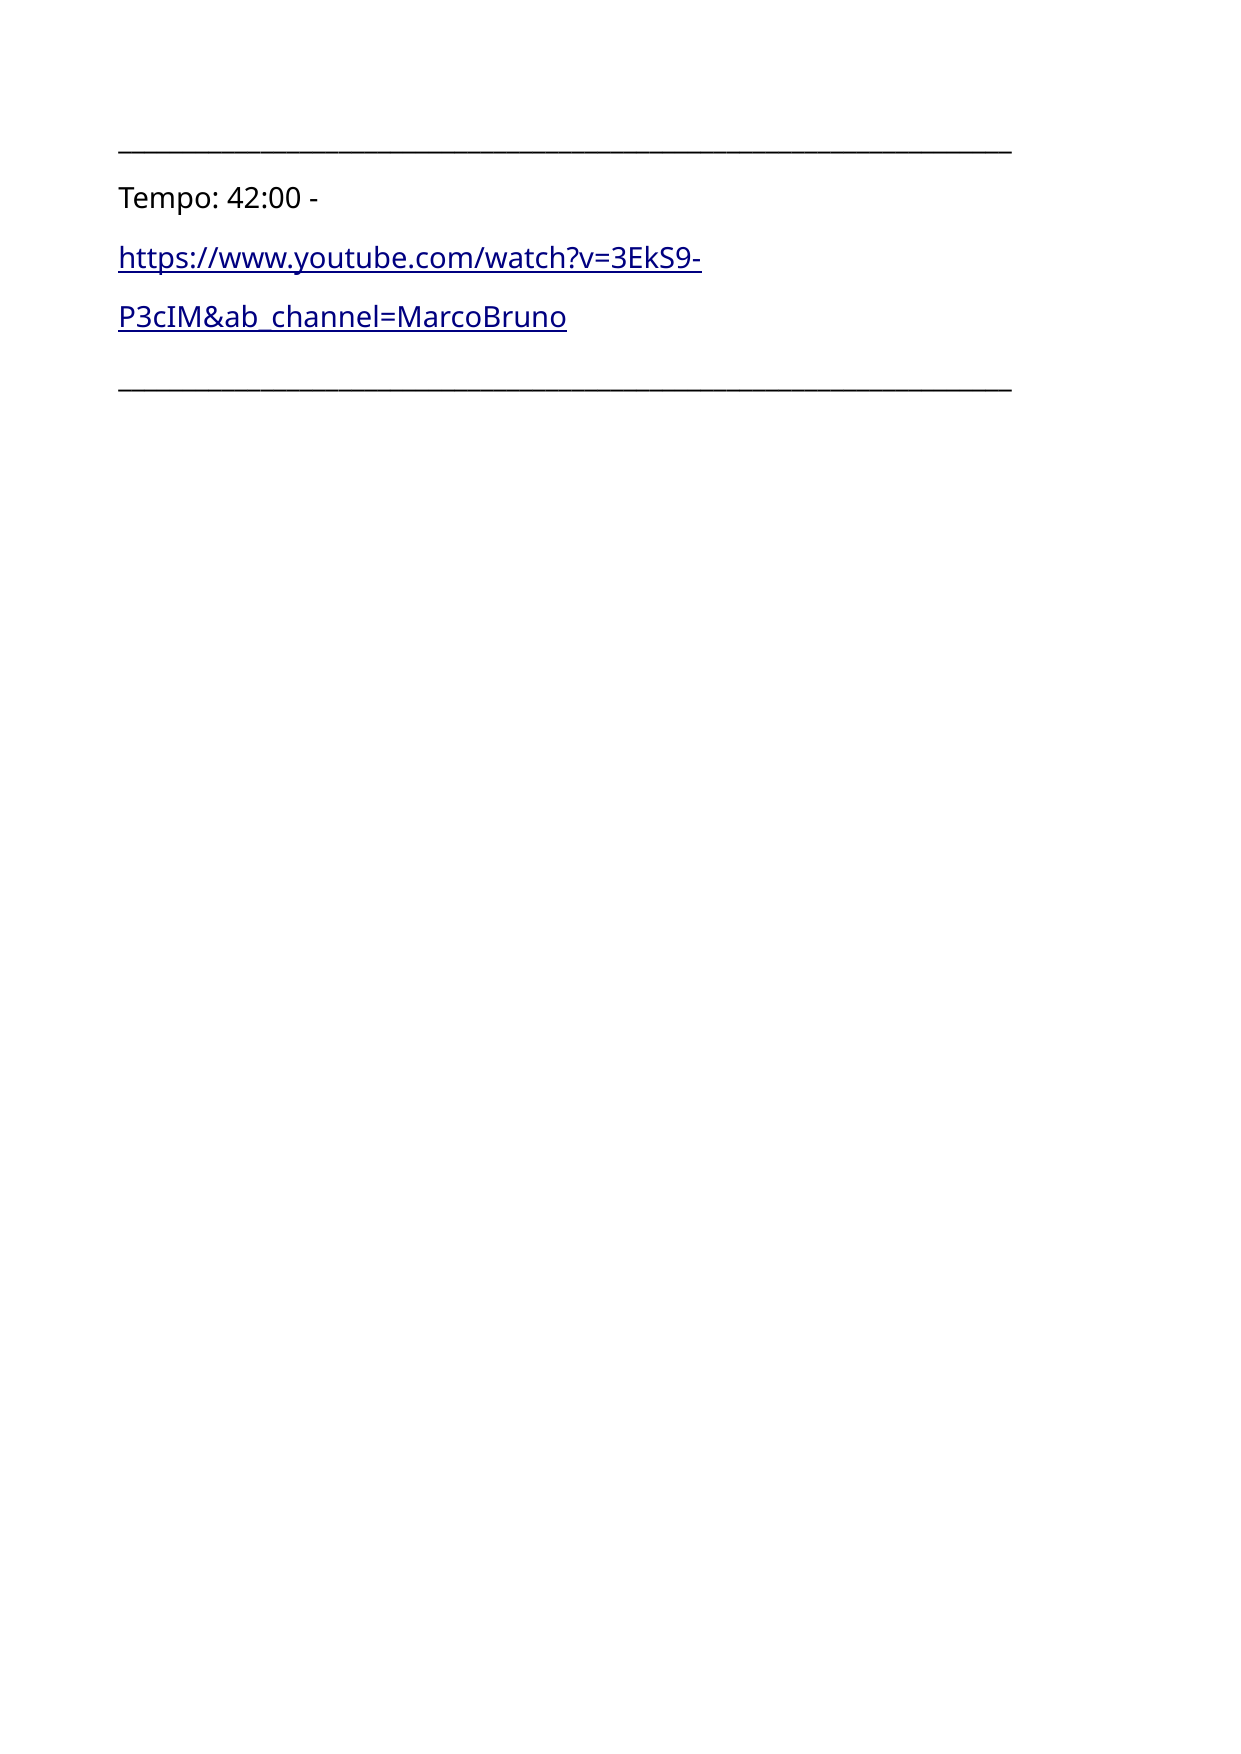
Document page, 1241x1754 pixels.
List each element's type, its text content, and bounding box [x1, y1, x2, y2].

text _____________________________________________________________________ [118, 356, 1122, 396]
text https://www.youtube.com/watch?v=3EkS9-P3cIM&ab_channel=MarcoBruno [118, 237, 1122, 336]
text _____________________________________________________________________ [118, 118, 1122, 158]
text Tempo: 42:00 - [118, 178, 1122, 217]
